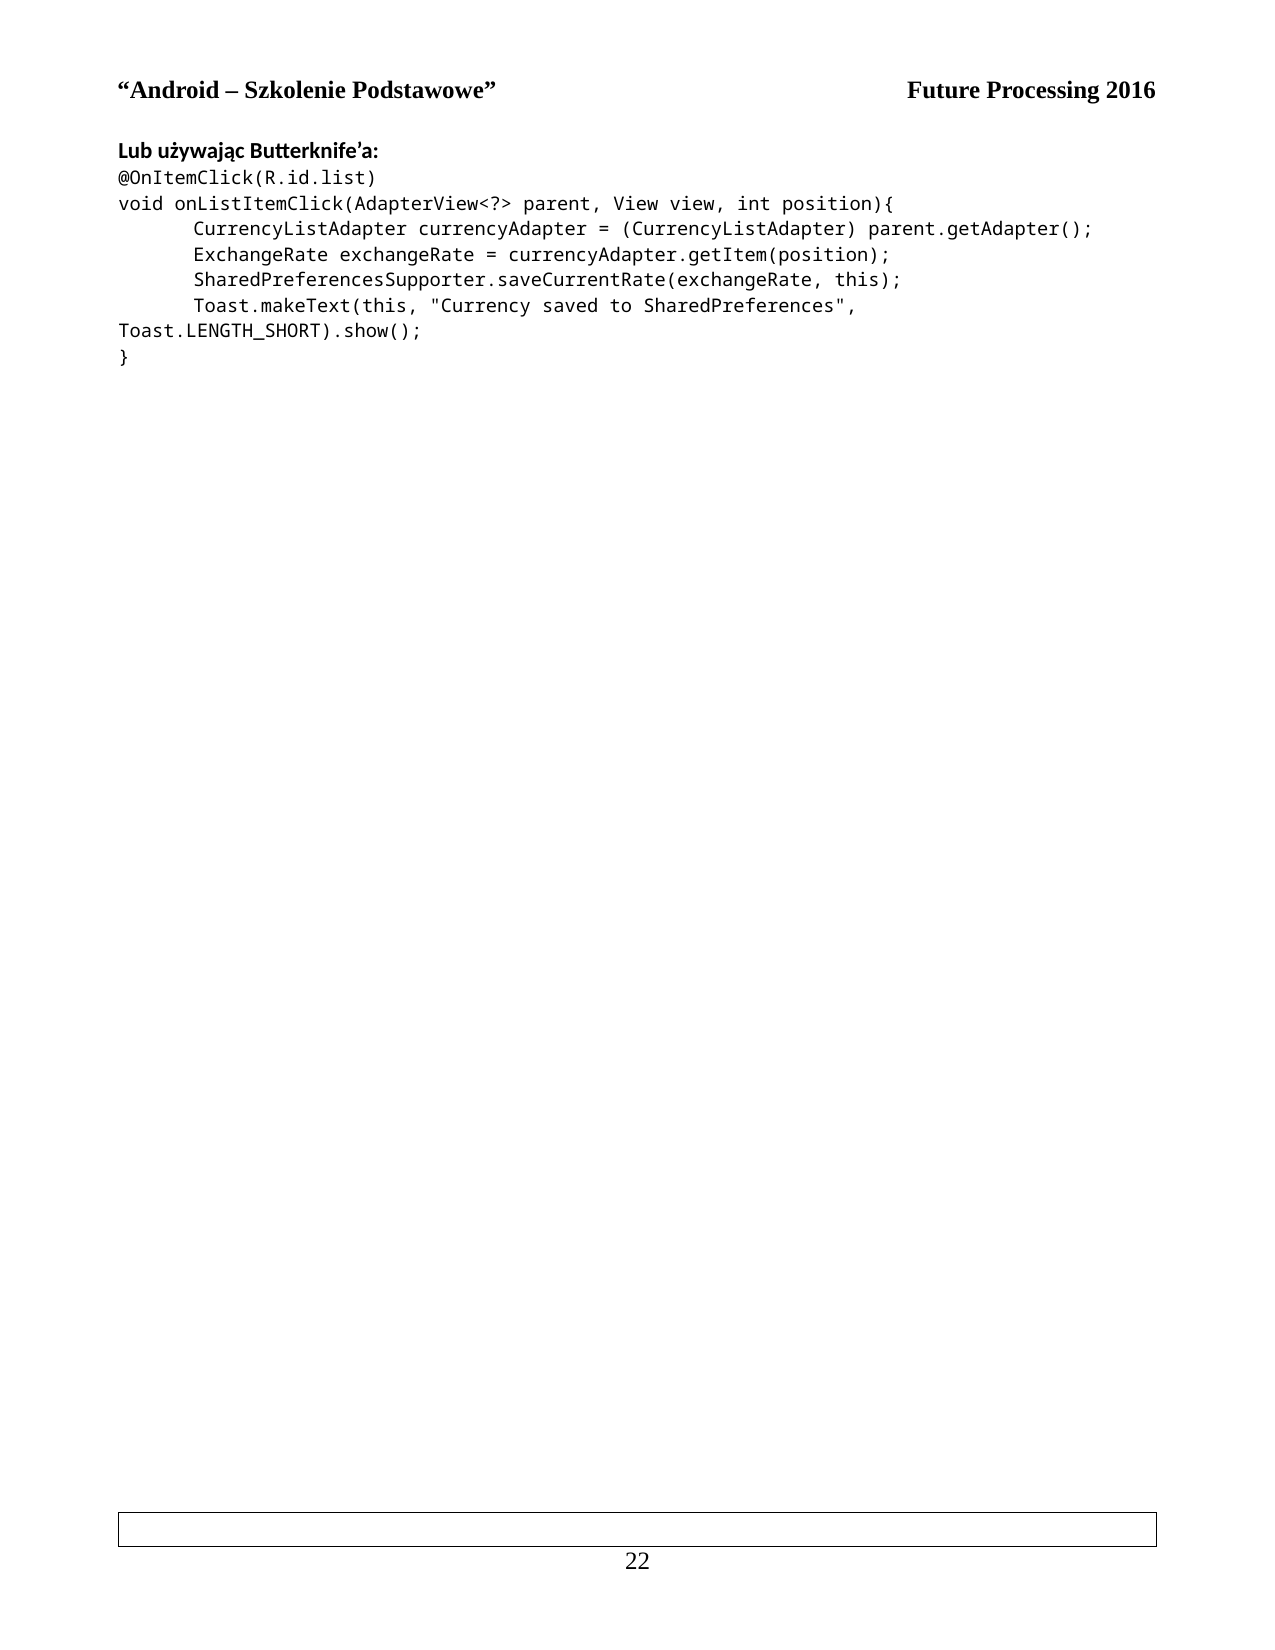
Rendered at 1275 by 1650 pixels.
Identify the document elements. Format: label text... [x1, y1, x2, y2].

text } [118, 343, 1157, 369]
text Toast.makeText(this, "Currency saved to SharedPreferences", Toast.LENGTH_SHORT).show(); [118, 292, 1157, 343]
text @OnItemClick(R.id.list) [118, 165, 1157, 190]
text CurrencyListAdapter currencyAdapter = (CurrencyListAdapter) parent.getAdapter(); [118, 216, 1157, 241]
text Lub używając Butterknife’a: [118, 137, 1157, 165]
text ExchangeRate exchangeRate = currencyAdapter.getItem(position); [118, 241, 1157, 267]
text void onListItemClick(AdapterView<?> parent, View view, int position){ [118, 190, 1157, 216]
text SharedPreferencesSupporter.saveCurrentRate(exchangeRate, this); [118, 267, 1157, 292]
